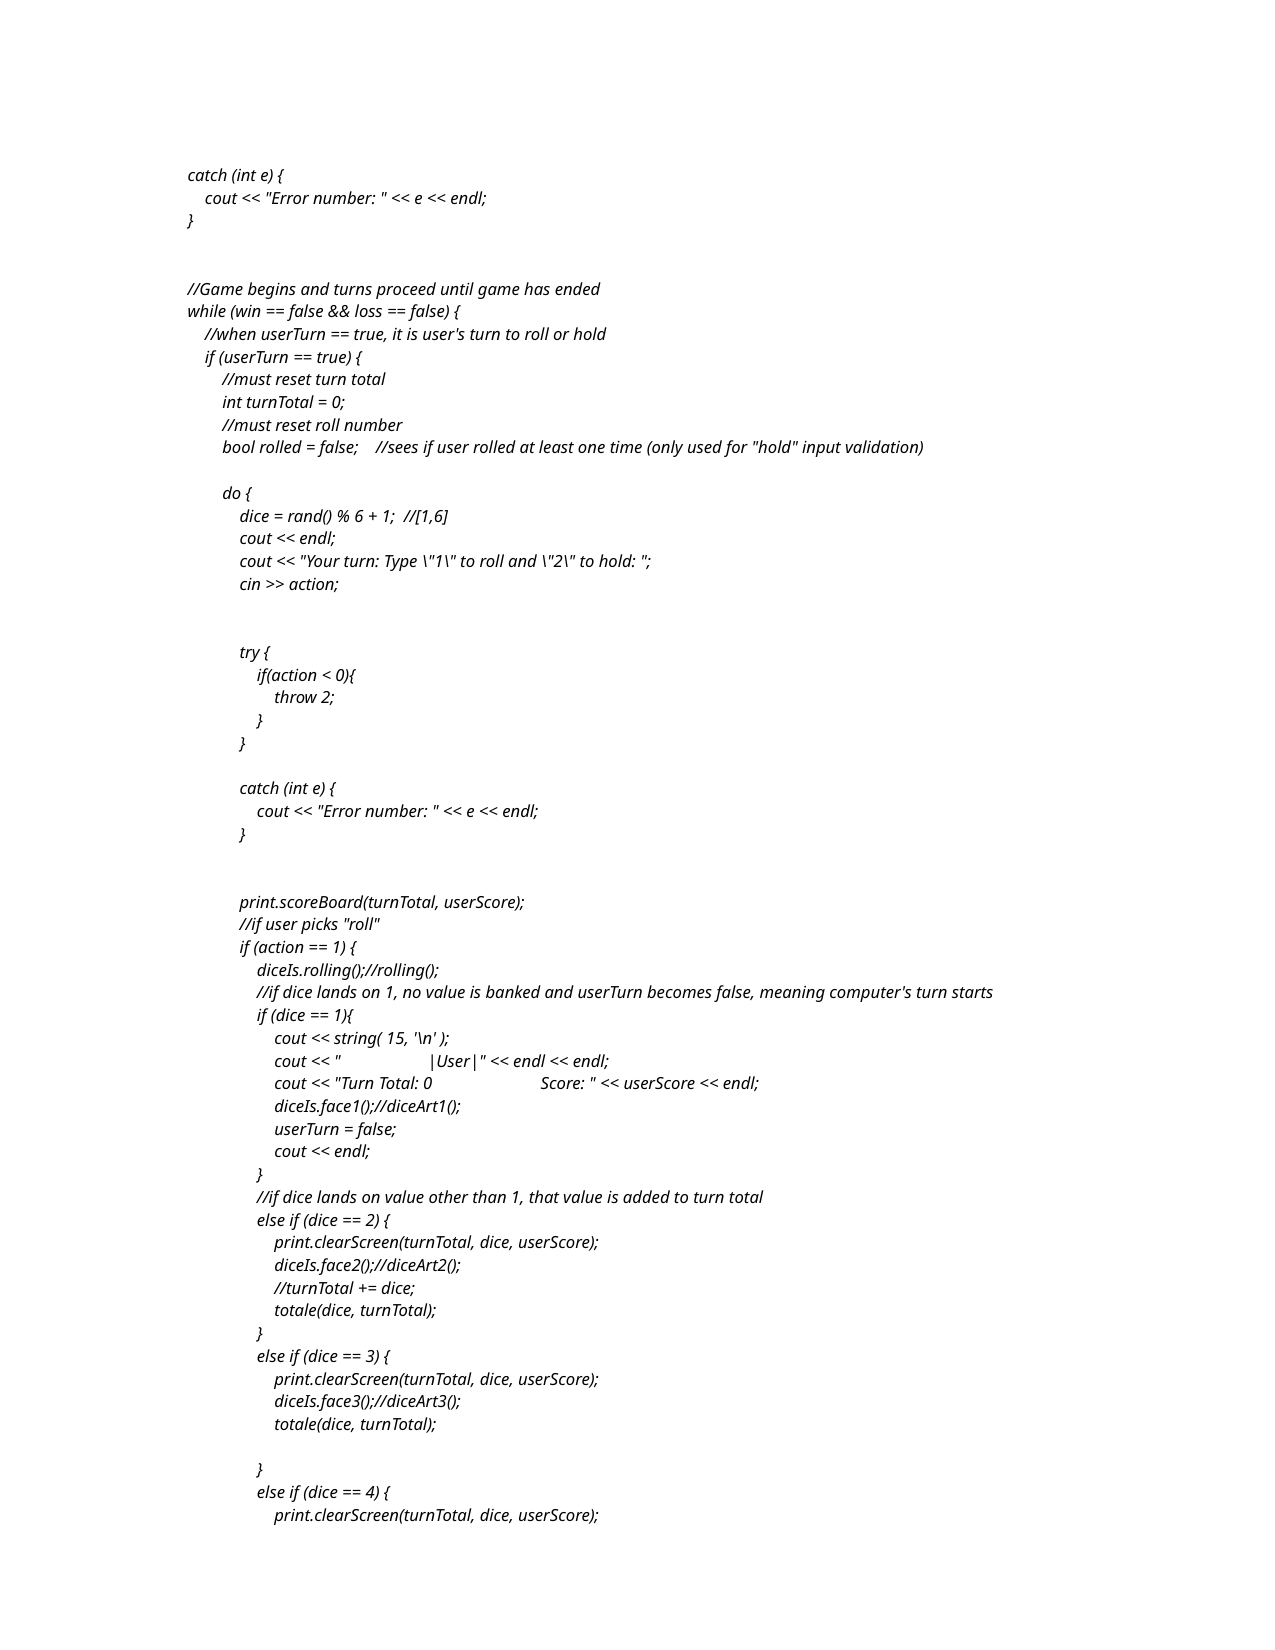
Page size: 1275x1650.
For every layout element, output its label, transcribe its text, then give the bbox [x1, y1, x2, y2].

text //turnTotal += dice; [118, 1276, 1157, 1299]
text do { [118, 481, 1157, 504]
text catch (int e) { [118, 163, 1157, 186]
text cout << "Error number: " << e << endl; [118, 799, 1157, 822]
text //Game begins and turns proceed until game has ended [118, 277, 1157, 300]
text //when userTurn == true, it is user's turn to roll or hold [118, 322, 1157, 345]
text if (userTurn == true) { [118, 345, 1157, 368]
text print.clearScreen(turnTotal, dice, userScore); [118, 1367, 1157, 1390]
text } [118, 1163, 1157, 1185]
text int turnTotal = 0; [118, 391, 1157, 413]
text cout << string( 15, '\n' ); [118, 1026, 1157, 1049]
text if (dice == 1){ [118, 1004, 1157, 1026]
text try { [118, 640, 1157, 663]
text } [118, 1322, 1157, 1344]
text diceIs.face3();//diceArt3(); [118, 1390, 1157, 1412]
text } [118, 731, 1157, 754]
text totale(dice, turnTotal); [118, 1412, 1157, 1435]
text if(action < 0){ [118, 663, 1157, 686]
text else if (dice == 4) { [118, 1481, 1157, 1503]
text bool rolled = false; //sees if user rolled at least one time (only used for "hold" input validation) [118, 436, 1157, 459]
text else if (dice == 3) { [118, 1344, 1157, 1367]
text cout << "Error number: " << e << endl; [118, 186, 1157, 209]
text dice = rand() % 6 + 1; //[1,6] [118, 504, 1157, 527]
text diceIs.rolling();//rolling(); [118, 958, 1157, 981]
text //must reset turn total [118, 368, 1157, 391]
text cout << endl; [118, 1140, 1157, 1163]
text diceIs.face2();//diceArt2(); [118, 1253, 1157, 1276]
text cout << endl; [118, 527, 1157, 549]
text cout << " |User|" << endl << endl; [118, 1049, 1157, 1072]
text //if dice lands on value other than 1, that value is added to turn total [118, 1185, 1157, 1208]
text if (action == 1) { [118, 936, 1157, 958]
text //must reset roll number [118, 413, 1157, 436]
text //if dice lands on 1, no value is banked and userTurn becomes false, meaning computer's turn starts [118, 981, 1157, 1004]
text } [118, 209, 1157, 232]
text cin >> action; [118, 572, 1157, 595]
text throw 2; [118, 686, 1157, 708]
text cout << "Your turn: Type \"1\" to roll and \"2\" to hold: "; [118, 549, 1157, 572]
text cout << "Turn Total: 0 Score: " << userScore << endl; [118, 1072, 1157, 1094]
text } [118, 1458, 1157, 1481]
text //if user picks "roll" [118, 913, 1157, 936]
text print.clearScreen(turnTotal, dice, userScore); [118, 1231, 1157, 1253]
text diceIs.face1();//diceArt1(); [118, 1094, 1157, 1117]
text totale(dice, turnTotal); [118, 1299, 1157, 1322]
text else if (dice == 2) { [118, 1208, 1157, 1231]
text catch (int e) { [118, 777, 1157, 799]
text while (win == false && loss == false) { [118, 300, 1157, 322]
text print.clearScreen(turnTotal, dice, userScore); [118, 1503, 1157, 1526]
text } [118, 708, 1157, 731]
text userTurn = false; [118, 1117, 1157, 1140]
text print.scoreBoard(turnTotal, userScore); [118, 890, 1157, 913]
text } [118, 822, 1157, 845]
